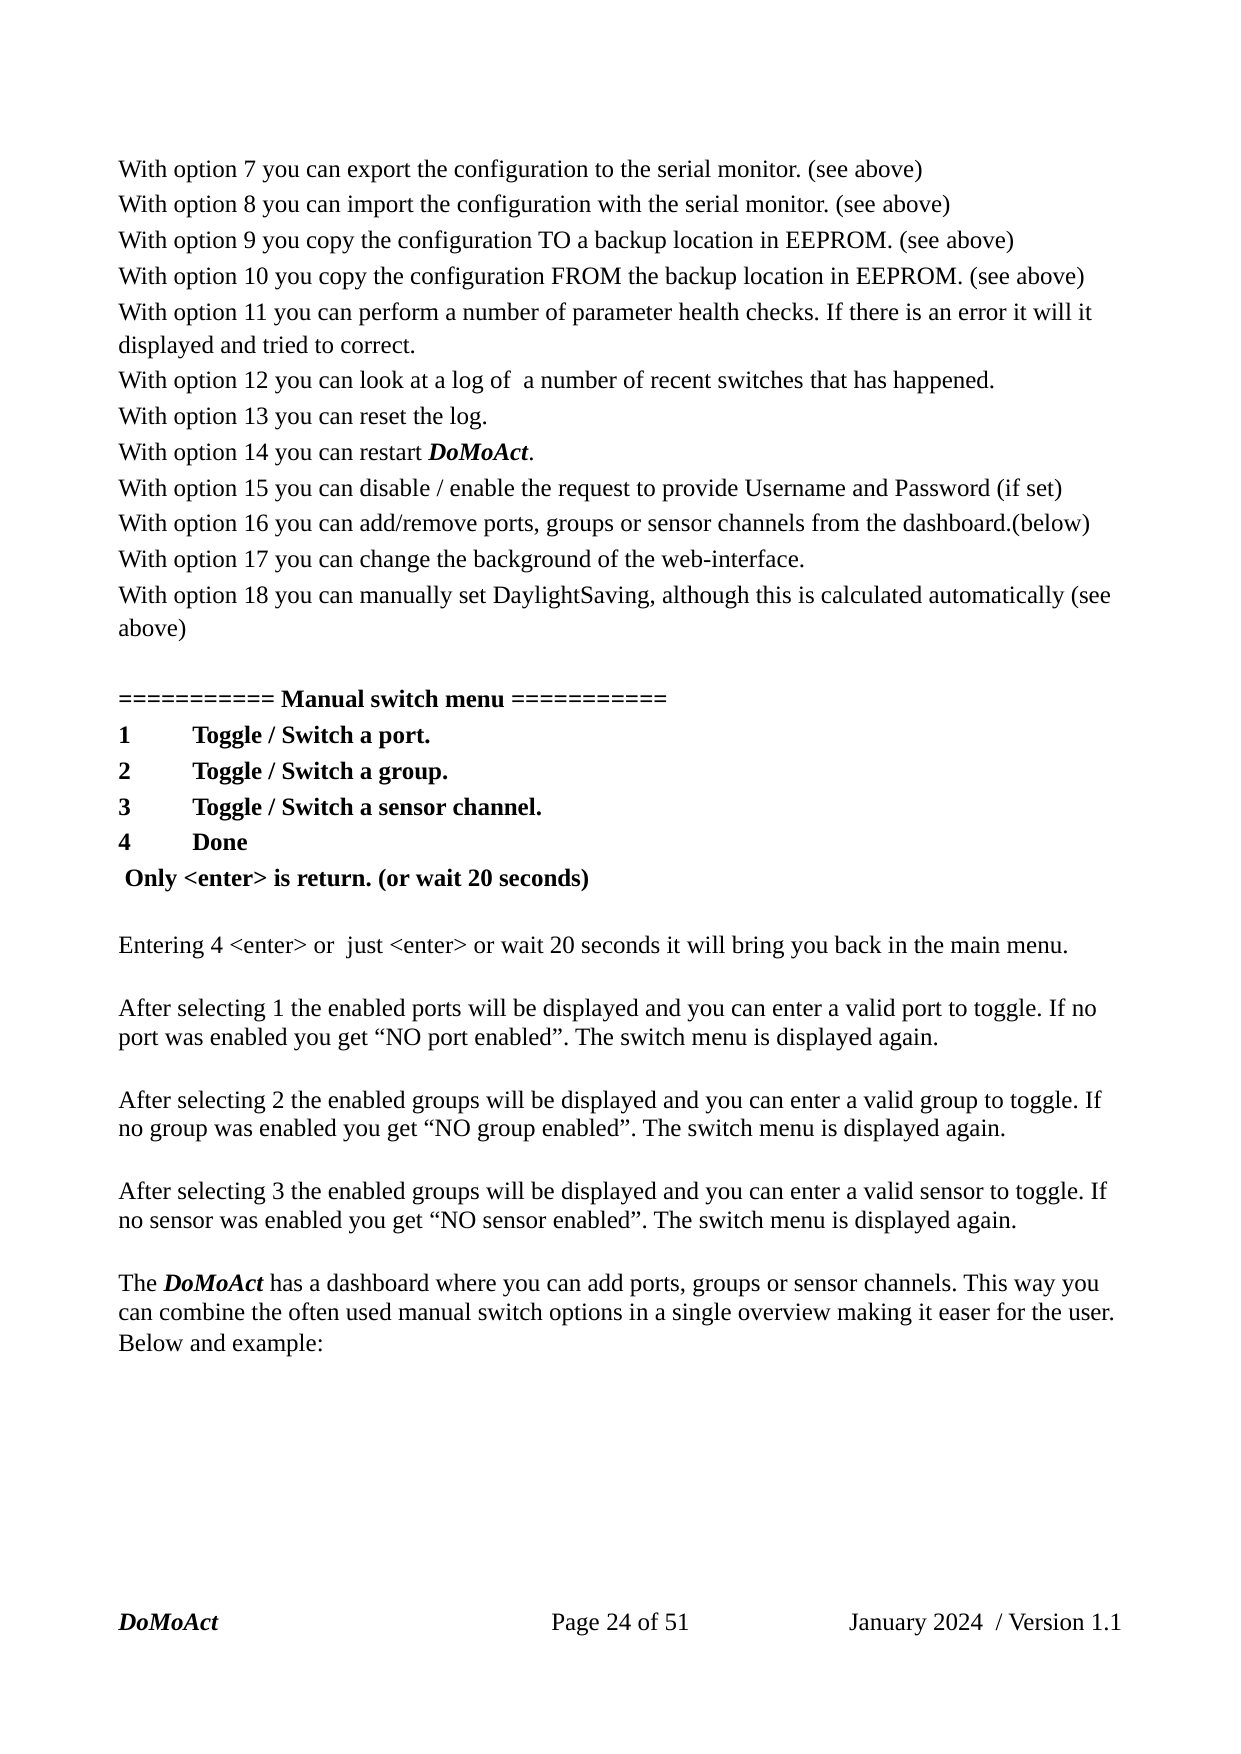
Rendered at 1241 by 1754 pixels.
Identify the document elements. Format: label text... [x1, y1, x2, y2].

text 2 Toggle / Switch a group. [118, 756, 1122, 784]
text 1 Toggle / Switch a port. [118, 720, 1122, 749]
text Entering 4 <enter> or just <enter> or wait 20 seconds it will bring you back in the main menu. [118, 930, 1122, 959]
text With option 7 you can export the configuration to the serial monitor. (see above) [118, 154, 1122, 183]
text With option 11 you can perform a number of parameter health checks. If there is an error it will it displayed and tried to correct. [118, 297, 1122, 358]
text With option 9 you copy the configuration TO a backup location in EEPROM. (see above) [118, 225, 1122, 254]
text After selecting 3 the enabled groups will be displayed and you can enter a valid sensor to toggle. If no sensor was enabled you get “NO sensor enabled”. The switch menu is displayed again. [118, 1176, 1122, 1234]
text Only <enter> is return. (or wait 20 seconds) [118, 863, 1122, 892]
text With option 13 you can reset the log. [118, 401, 1122, 430]
text With option 18 you can manually set DaylightSaving, although this is calculated automatically (see above) [118, 580, 1122, 642]
text After selecting 1 the enabled ports will be displayed and you can enter a valid port to toggle. If no port was enabled you get “NO port enabled”. The switch menu is displayed again. [118, 993, 1122, 1051]
text After selecting 2 the enabled groups will be displayed and you can enter a valid group to toggle. If no group was enabled you get “NO group enabled”. The switch menu is displayed again. [118, 1085, 1122, 1142]
text With option 12 you can look at a log of a number of recent switches that has happened. [118, 366, 1122, 394]
text Below and example: [118, 1328, 1122, 1357]
text 4 Done [118, 827, 1122, 856]
text With option 14 you can restart DoMoAct. [118, 437, 1122, 466]
text 3 Toggle / Switch a sensor channel. [118, 792, 1122, 820]
text =========== Manual switch menu =========== [118, 684, 1122, 713]
text With option 10 you copy the configuration FROM the backup location in EEPROM. (see above) [118, 261, 1122, 290]
text With option 16 you can add/remove ports, groups or sensor channels from the dashboard.(below) [118, 508, 1122, 537]
text With option 8 you can import the configuration with the serial monitor. (see above) [118, 189, 1122, 218]
text With option 17 you can change the background of the web-interface. [118, 544, 1122, 573]
text The DoMoAct has a dashboard where you can add ports, groups or sensor channels. This way you can combine the often used manual switch options in a single overview making it easer for the user. [118, 1268, 1122, 1326]
text With option 15 you can disable / enable the request to provide Username and Password (if set) [118, 473, 1122, 501]
